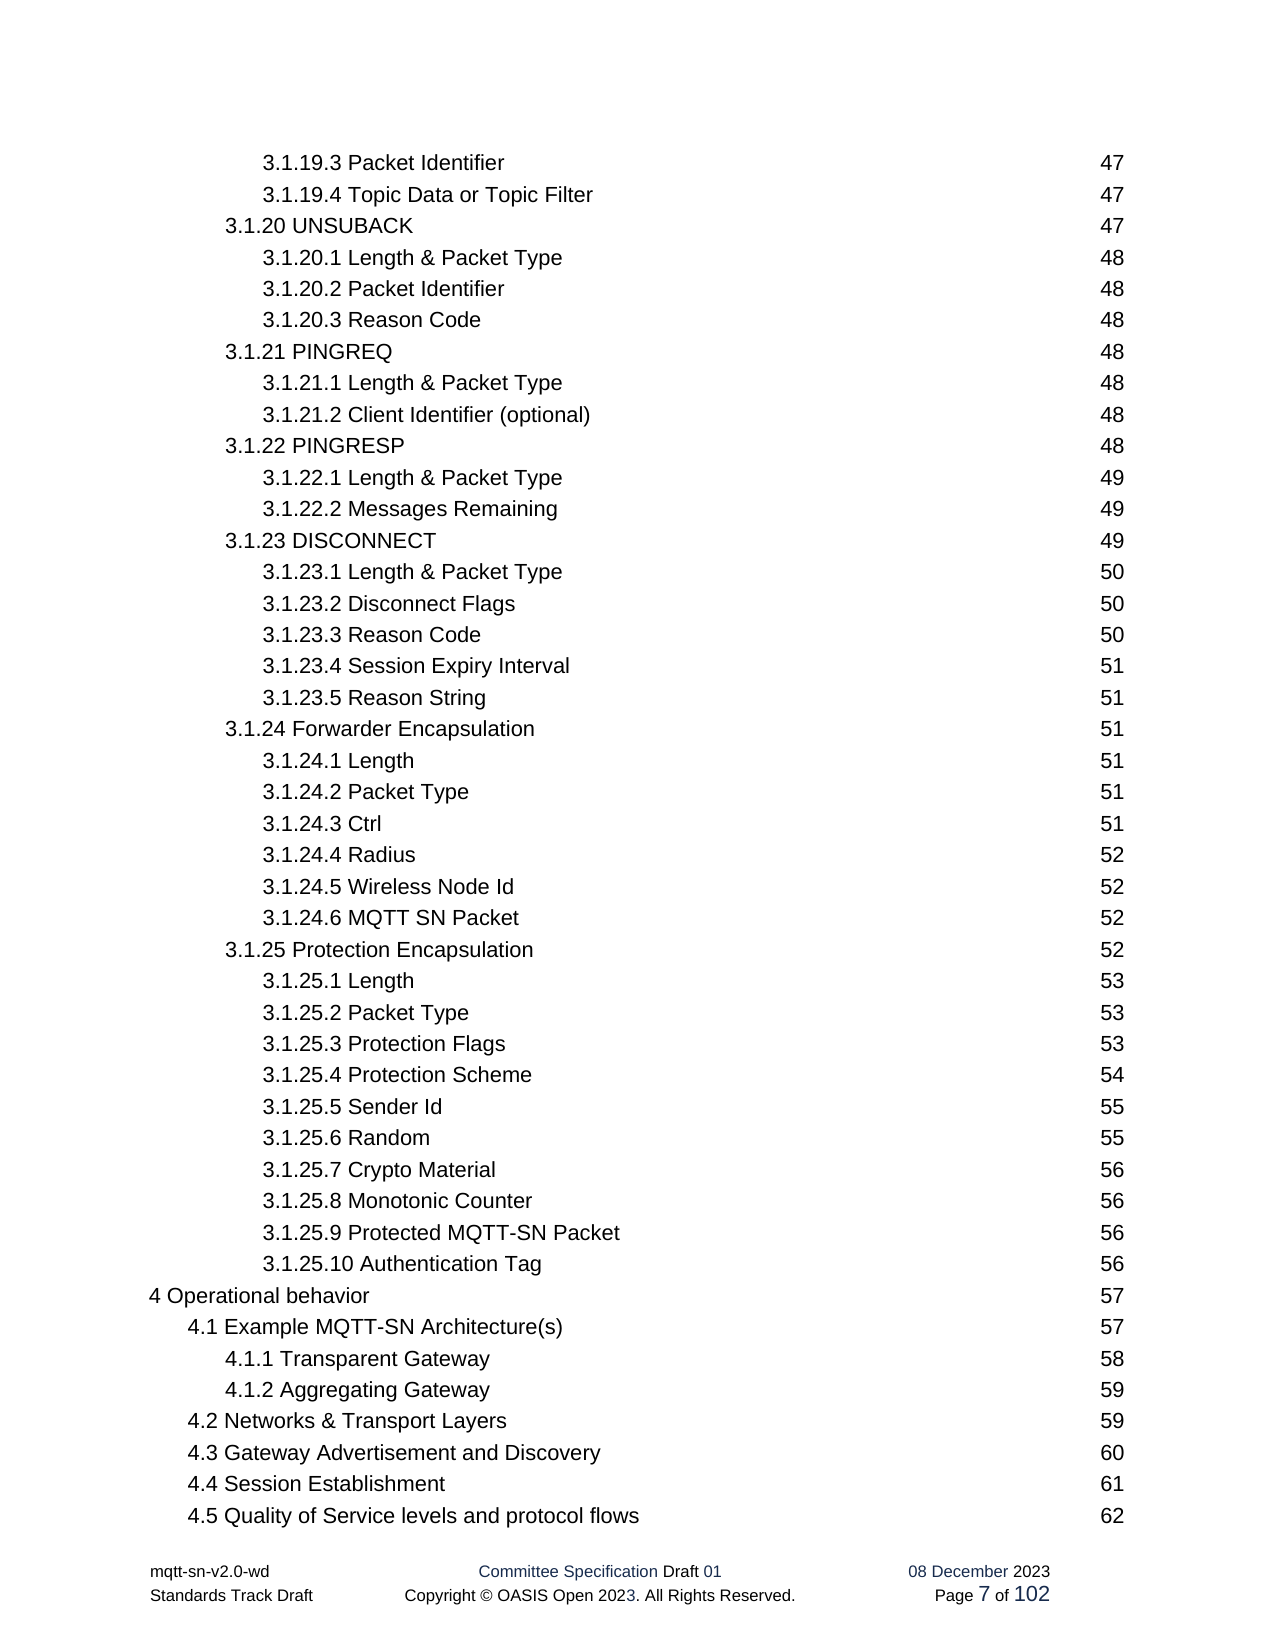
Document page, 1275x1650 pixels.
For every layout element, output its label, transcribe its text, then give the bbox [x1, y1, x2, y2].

text 3.1.23.1 Length & Packet Type 50 [262, 559, 1124, 584]
text 4.1.1 Transparent Gateway 58 [225, 1345, 1124, 1371]
text 3.1.24.1 Length 51 [262, 748, 1124, 773]
text 3.1.22 PINGRESP 48 [225, 433, 1124, 458]
text 3.1.25.4 Protection Scheme 54 [262, 1062, 1124, 1087]
text 3.1.19.3 Packet Identifier 47 [262, 150, 1124, 175]
text 3.1.25.8 Monotonic Counter 56 [262, 1188, 1124, 1213]
text 3.1.24.5 Wireless Node Id 52 [262, 873, 1124, 899]
text 3.1.25 Protection Encapsulation 52 [225, 936, 1124, 962]
text 3.1.20.3 Reason Code 48 [262, 307, 1124, 332]
text 3.1.25.6 Random 55 [262, 1125, 1124, 1150]
text 3.1.22.1 Length & Packet Type 49 [262, 464, 1124, 490]
text 4.2 Networks & Transport Layers 59 [187, 1408, 1124, 1433]
text 3.1.24 Forwarder Encapsulation 51 [225, 716, 1124, 741]
text 3.1.24.6 MQTT SN Packet 52 [262, 905, 1124, 930]
text 3.1.23.4 Session Expiry Interval 51 [262, 653, 1124, 678]
text 3.1.23 DISCONNECT 49 [225, 527, 1124, 553]
text 3.1.24.4 Radius 52 [262, 842, 1124, 867]
text 3.1.25.3 Protection Flags 53 [262, 1031, 1124, 1056]
text 3.1.25.7 Crypto Material 56 [262, 1157, 1124, 1182]
text 3.1.24.2 Packet Type 51 [262, 779, 1124, 804]
text 3.1.23.3 Reason Code 50 [262, 622, 1124, 647]
text 3.1.25.9 Protected MQTT-SN Packet 56 [262, 1219, 1124, 1245]
text 4.5 Quality of Service levels and protocol flows 62 [187, 1503, 1124, 1528]
text 3.1.19.4 Topic Data or Topic Filter 47 [262, 181, 1124, 207]
text 3.1.25.1 Length 53 [262, 968, 1124, 993]
text 3.1.21 PINGREQ 48 [225, 339, 1124, 364]
text 3.1.25.10 Authentication Tag 56 [262, 1251, 1124, 1276]
text 4 Operational behavior 57 [148, 1282, 1124, 1308]
text 4.3 Gateway Advertisement and Discovery 60 [187, 1440, 1124, 1465]
text 4.1 Example MQTT-SN Architecture(s) 57 [187, 1314, 1124, 1339]
text 3.1.20 UNSUBACK 47 [225, 213, 1124, 238]
text 4.1.2 Aggregating Gateway 59 [225, 1377, 1124, 1402]
text 3.1.23.5 Reason String 51 [262, 685, 1124, 710]
text 3.1.23.2 Disconnect Flags 50 [262, 590, 1124, 616]
text 3.1.25.2 Packet Type 53 [262, 999, 1124, 1024]
text 3.1.22.2 Messages Remaining 49 [262, 496, 1124, 521]
text 3.1.20.1 Length & Packet Type 48 [262, 244, 1124, 269]
text 3.1.21.2 Client Identifier (optional) 48 [262, 402, 1124, 427]
text 3.1.21.1 Length & Packet Type 48 [262, 370, 1124, 395]
text 4.4 Session Establishment 61 [187, 1471, 1124, 1496]
text 3.1.24.3 Ctrl 51 [262, 811, 1124, 836]
text 3.1.20.2 Packet Identifier 48 [262, 276, 1124, 301]
text 3.1.25.5 Sender Id 55 [262, 1094, 1124, 1119]
